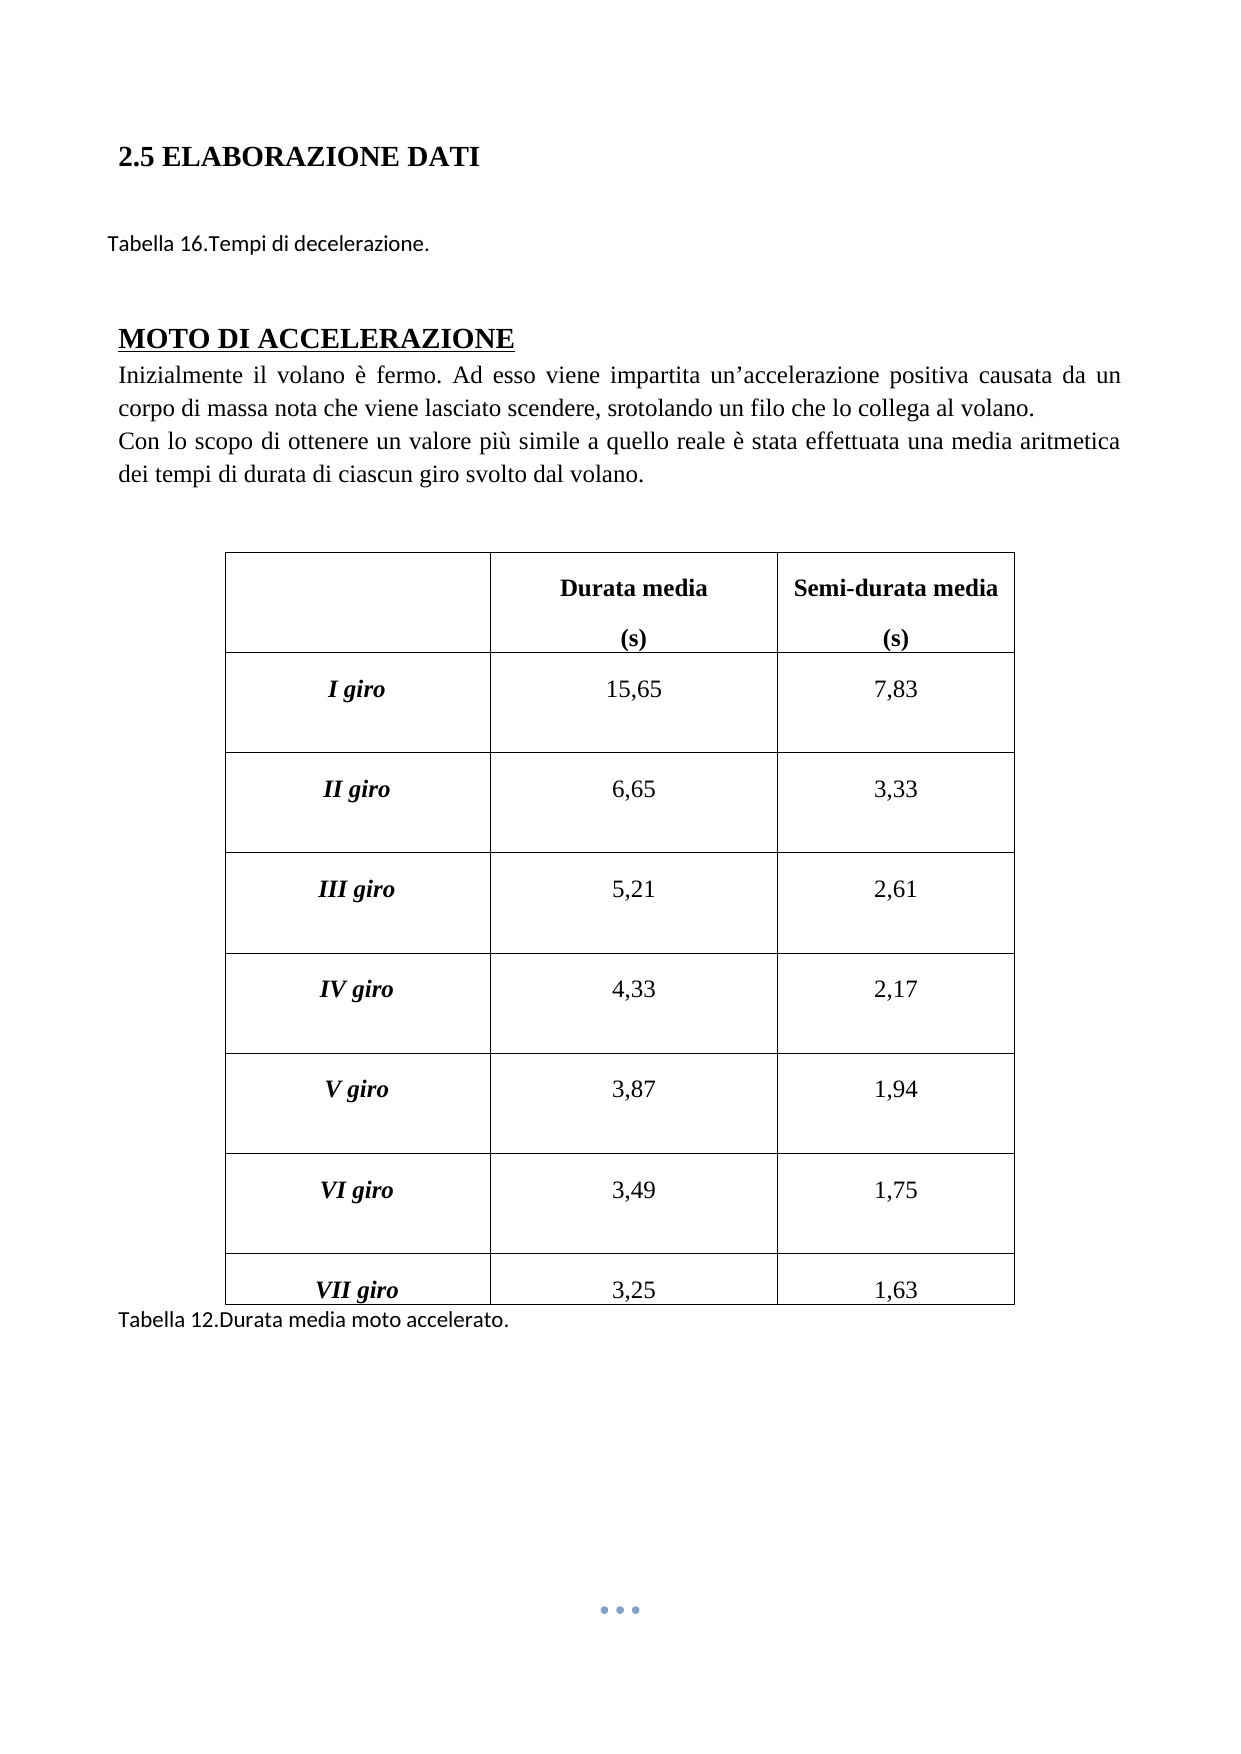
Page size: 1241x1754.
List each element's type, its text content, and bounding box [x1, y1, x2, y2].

table_cell 2,17 [778, 954, 1014, 1053]
table_cell 1,94 [778, 1054, 1014, 1153]
table_cell 5,21 [491, 853, 777, 952]
table_cell VI giro [226, 1154, 490, 1253]
text Tabella 12.Durata media moto accelerato. [118, 1305, 1122, 1333]
table_cell V giro [226, 1054, 490, 1153]
table_cell 3,49 [491, 1154, 777, 1253]
table_cell 3,25 [491, 1254, 777, 1304]
text Inizialmente il volano è fermo. Ad esso viene impartita un’accelerazione positiva causata da un corpo di massa nota che viene lasciato scendere, srotolando un filo che lo collega al volano. [118, 360, 1122, 422]
table_cell II giro [226, 753, 490, 852]
text 2.5 ELABORAZIONE DATI [118, 139, 1122, 172]
table_cell 1,75 [778, 1154, 1014, 1253]
text Tabella 16.Tempi di decelerazione. [107, 229, 1127, 257]
table_header Durata media (s) [491, 553, 777, 652]
table_header [226, 553, 490, 652]
table_cell I giro [226, 653, 490, 752]
table_cell 2,61 [778, 853, 1014, 952]
table_cell IV giro [226, 954, 490, 1053]
table_header Semi-durata media (s) [778, 553, 1014, 652]
text MOto di accelerazione [118, 322, 1122, 355]
table_cell 3,87 [491, 1054, 777, 1153]
table_cell VII giro [226, 1254, 490, 1304]
table_cell III giro [226, 853, 490, 952]
text Con lo scopo di ottenere un valore più simile a quello reale è stata effettuata una media aritmetica dei tempi di durata di ciascun giro svolto dal volano. [118, 426, 1122, 488]
table_cell 15,65 [491, 653, 777, 752]
table_cell 7,83 [778, 653, 1014, 752]
table_cell 3,33 [778, 753, 1014, 852]
table_cell 4,33 [491, 954, 777, 1053]
table_cell 6,65 [491, 753, 777, 852]
table_cell 1,63 [778, 1254, 1014, 1304]
